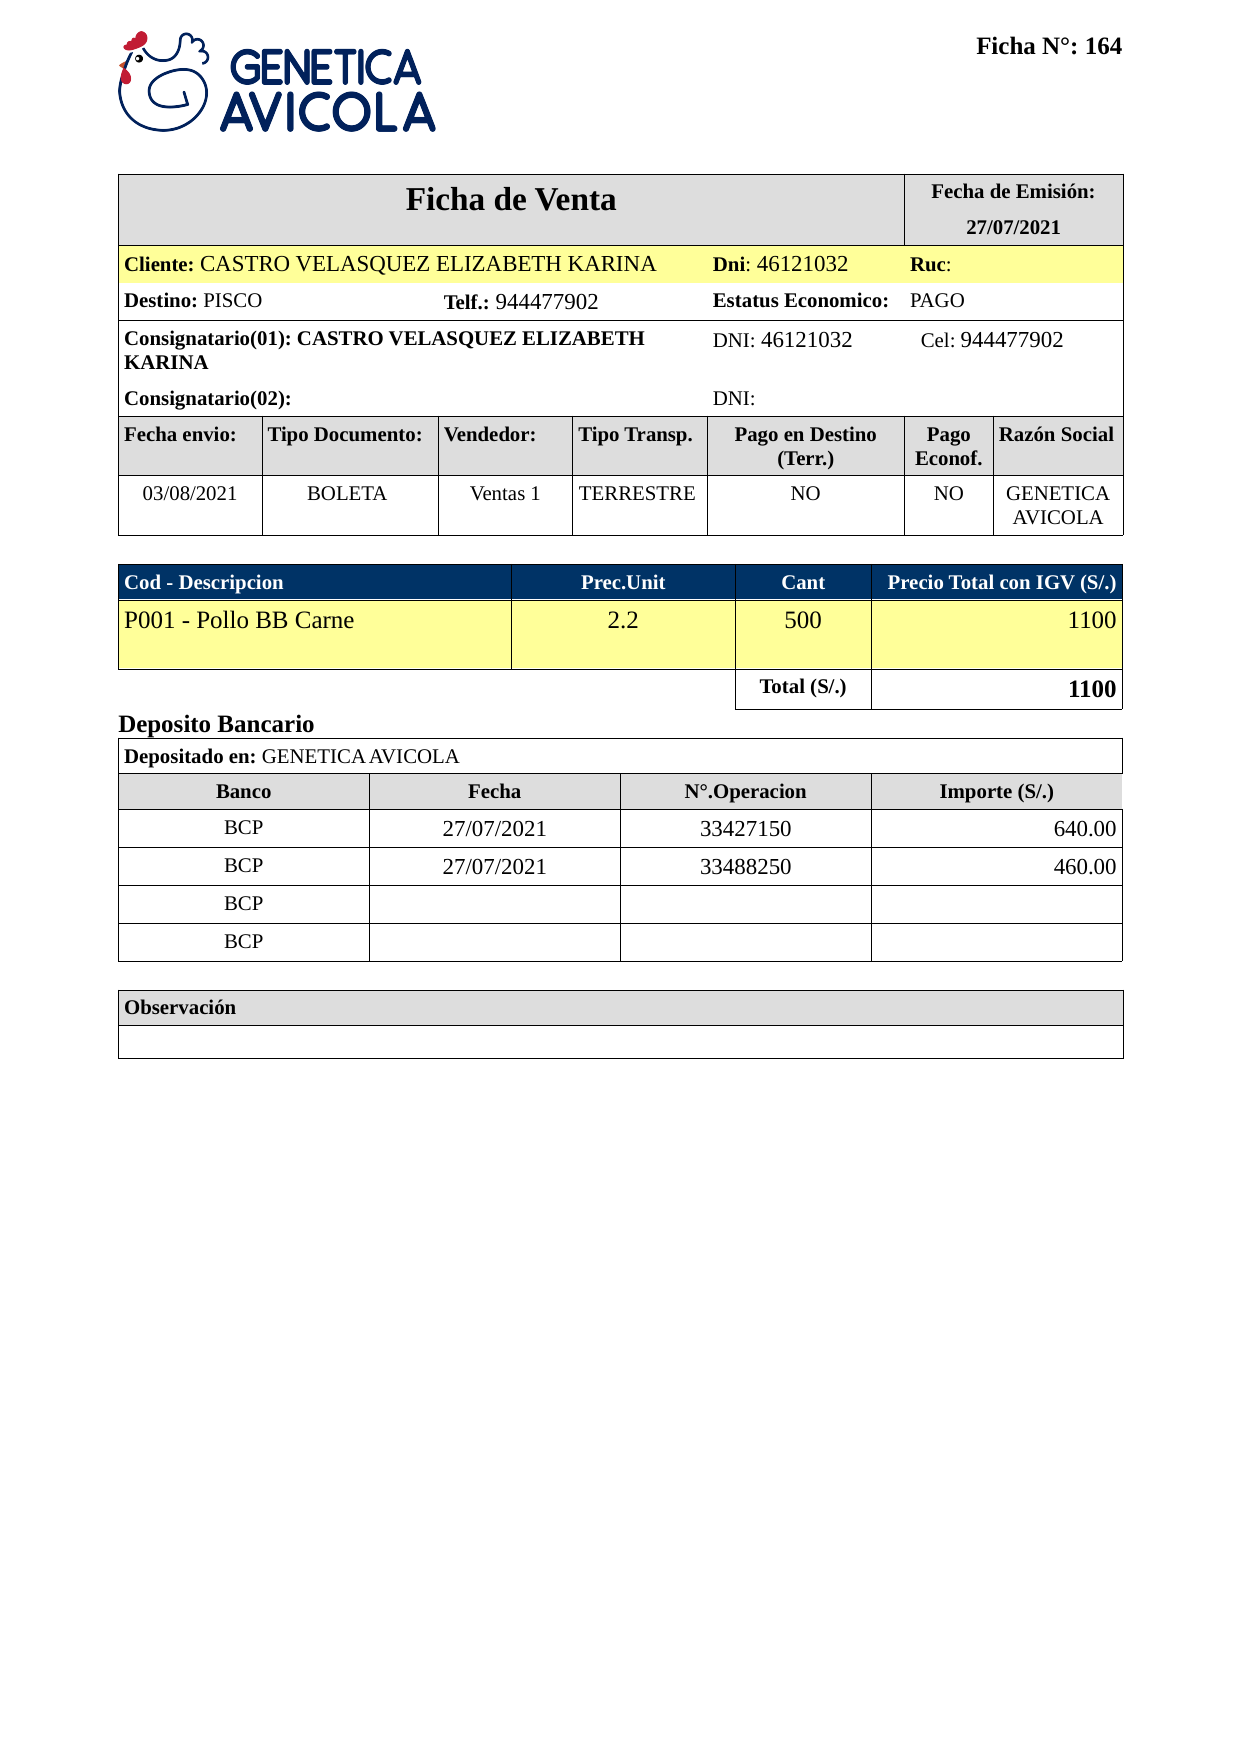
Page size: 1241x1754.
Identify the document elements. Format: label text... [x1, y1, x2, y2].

table_cell [370, 886, 620, 923]
table_cell 33488250 [621, 848, 871, 885]
table_cell Tipo Documento: [263, 417, 438, 475]
table_header Fecha de Emisión: [905, 175, 1123, 209]
table_cell 27/07/2021 [370, 810, 620, 847]
table_cell BCP [119, 886, 369, 923]
table_cell [370, 924, 620, 961]
table_cell Banco [119, 774, 369, 809]
table_cell P001 - Pollo BB Carne [119, 601, 511, 668]
table_cell 27/07/2021 [905, 209, 1123, 245]
table_cell [511, 670, 735, 709]
table_cell BOLETA [263, 476, 438, 535]
table_cell Fecha [370, 774, 620, 809]
table_cell Ruc: [904, 246, 1123, 283]
table_cell Tipo Transp. [573, 417, 707, 475]
table_cell Consignatario(02): [119, 380, 707, 416]
table_cell GENETICA AVICOLA [994, 476, 1123, 535]
table_cell 640.00 [872, 810, 1122, 847]
table_cell Cel: 944477902 [915, 321, 1123, 380]
table_header Cant [736, 565, 871, 599]
table_cell [119, 1026, 1123, 1058]
table_cell DNI: 46121032 [707, 321, 915, 380]
table_header Ficha de Venta [119, 175, 904, 245]
table_cell Consignatario(01): CASTRO VELASQUEZ ELIZABETH KARINA [119, 321, 707, 380]
table_cell 1100 [872, 670, 1122, 709]
table_cell Importe (S/.) [872, 774, 1122, 809]
table_cell N°.Operacion [621, 774, 871, 809]
table_cell Fecha envio: [119, 417, 262, 475]
table_header Precio Total con IGV (S/.) [872, 565, 1122, 599]
table_cell NO [708, 476, 904, 535]
table_cell Total (S/.) [736, 670, 871, 709]
table_cell [872, 886, 1122, 923]
table_cell 27/07/2021 [370, 848, 620, 885]
table_cell 500 [736, 601, 871, 668]
table_cell [621, 924, 871, 961]
table_cell PAGO [904, 283, 1123, 320]
table_cell 03/08/2021 [119, 476, 262, 535]
table_cell 33427150 [621, 810, 871, 847]
table_cell Pago en Destino (Terr.) [708, 417, 904, 475]
table_cell [621, 886, 871, 923]
table_cell [118, 670, 511, 709]
table_cell [872, 924, 1122, 961]
table_cell BCP [119, 810, 369, 847]
table_cell Vendedor: [439, 417, 572, 475]
table_cell Cliente: CASTRO VELASQUEZ ELIZABETH KARINA [119, 246, 707, 283]
table_cell DNI: [707, 380, 1123, 416]
table_cell TERRESTRE [573, 476, 707, 535]
table_header Observación [119, 991, 1123, 1025]
table_header Depositado en: GENETICA AVICOLA [119, 739, 1122, 773]
table_cell 2.2 [512, 601, 735, 668]
table_cell Dni: 46121032 [707, 246, 904, 283]
table_cell 1100 [872, 601, 1122, 668]
table_cell BCP [119, 924, 369, 961]
picture [118, 31, 436, 132]
table_cell Ventas 1 [439, 476, 572, 535]
table_cell 460.00 [872, 848, 1122, 885]
table_cell Pago Econof. [905, 417, 993, 475]
text Deposito Bancario [118, 709, 1122, 738]
table_header Prec.Unit [512, 565, 735, 599]
table_cell Telf.: 944477902 [438, 283, 707, 320]
table_cell Razón Social [994, 417, 1123, 475]
table_cell NO [905, 476, 993, 535]
table_header Cod - Descripcion [119, 565, 511, 599]
table_cell Estatus Economico: [707, 283, 904, 320]
table_cell BCP [119, 848, 369, 885]
table_cell Destino: PISCO [119, 283, 438, 320]
